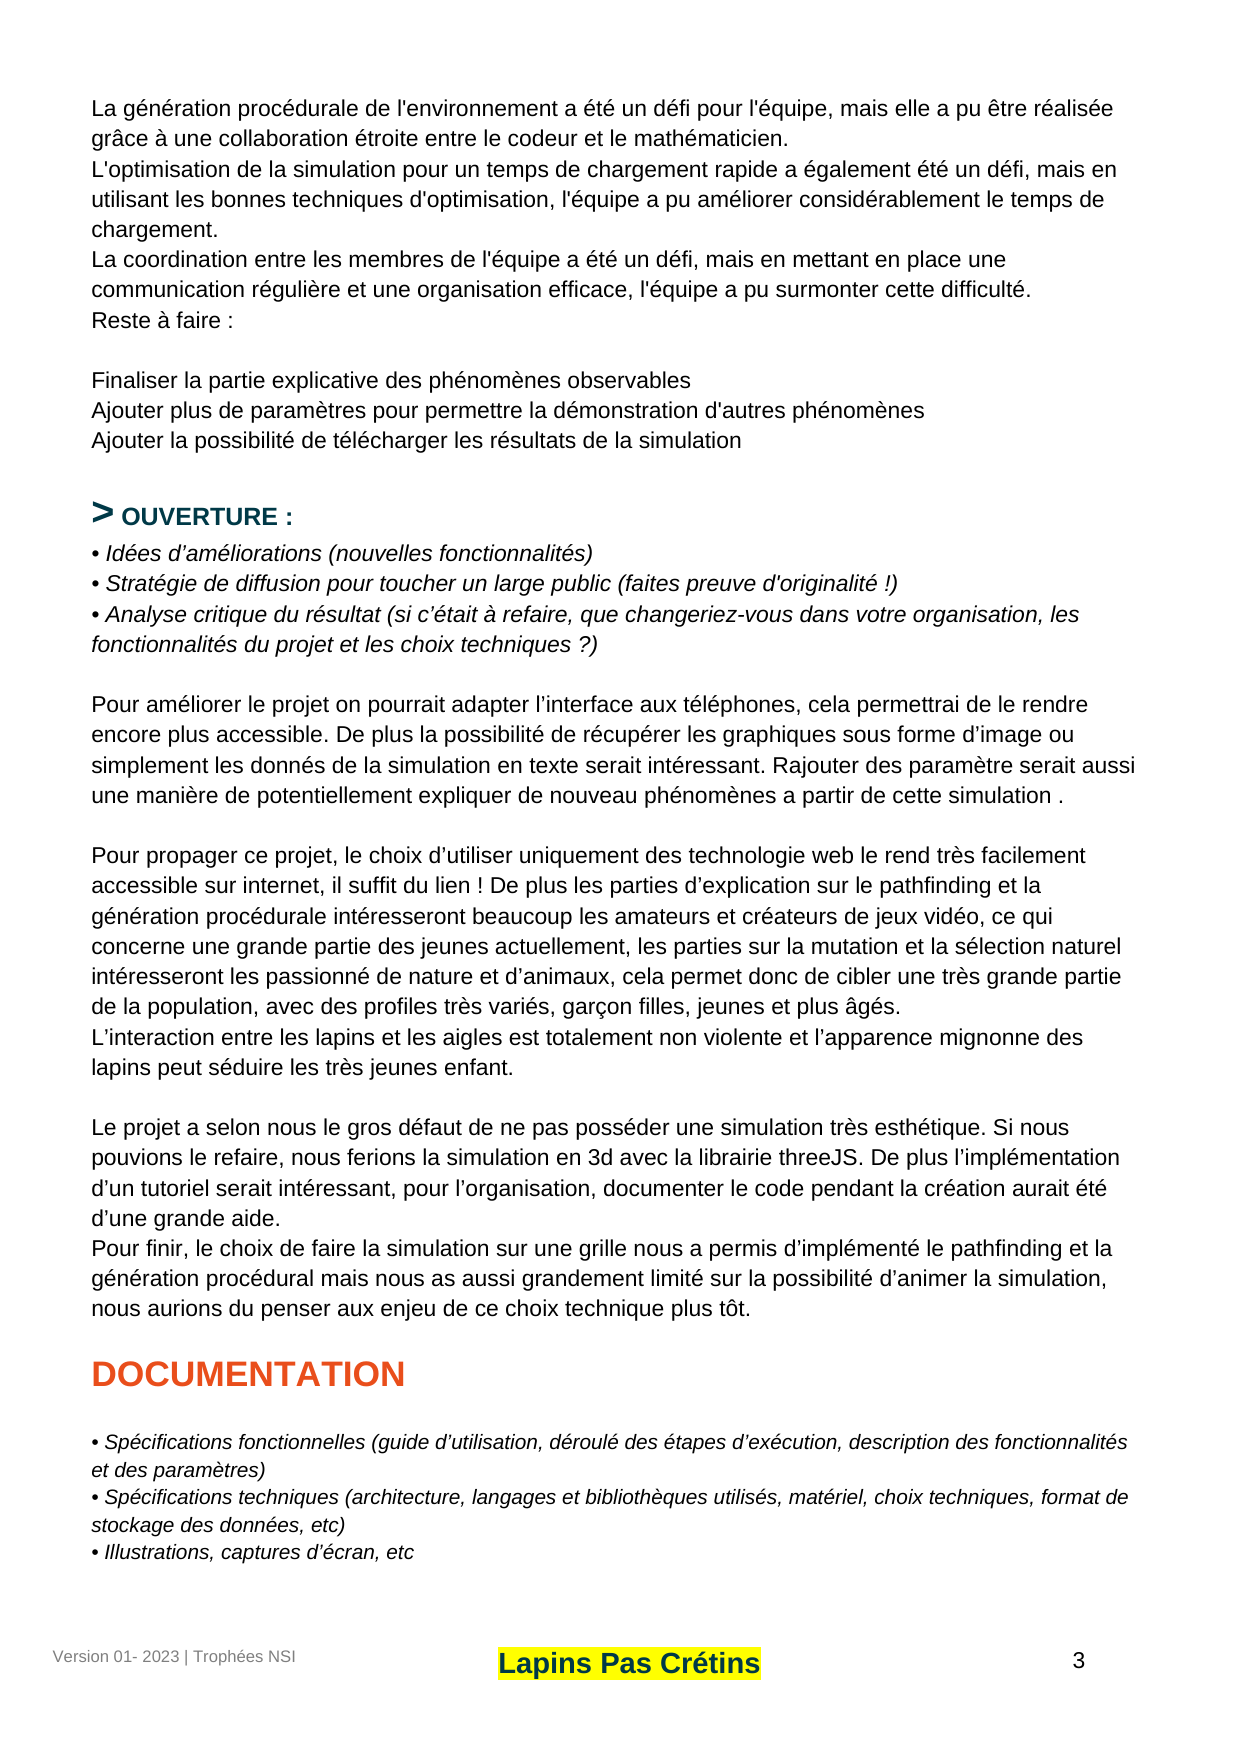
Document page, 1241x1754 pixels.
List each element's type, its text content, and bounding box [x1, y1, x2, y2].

text • Analyse critique du résultat (si c’était à refaire, que changeriez-vous dans votre organisation, les fonctionnalités du projet et les choix techniques ?) [91, 601, 1149, 657]
text Reste à faire : [91, 307, 1149, 333]
text Pour propager ce projet, le choix d’utiliser uniquement des technologie web le rend très facilement accessible sur internet, il suffit du lien ! De plus les parties d’explication sur le pathfinding et la génération procédurale intéresseront beaucoup les amateurs et créateurs de jeux vidéo, ce qui concerne une grande partie des jeunes actuellement, les parties sur la mutation et la sélection naturel intéresseront les passionné de nature et d’animaux, cela permet donc de cibler une très grande partie de la population, avec des profiles très variés, garçon filles, jeunes et plus âgés. [91, 842, 1149, 1020]
text DOCUMENTATION [91, 1353, 1149, 1394]
text La coordination entre les membres de l'équipe a été un défi, mais en mettant en place une communication régulière et une organisation efficace, l'équipe a pu surmonter cette difficulté. [91, 246, 1149, 303]
text Finaliser la partie explicative des phénomènes observables [91, 367, 1149, 393]
text • Spécifications fonctionnelles (guide d’utilisation, déroulé des étapes d’exécution, description des fonctionnalités et des paramètres) [91, 1430, 1149, 1482]
text La génération procédurale de l'environnement a été un défi pour l'équipe, mais elle a pu être réalisée grâce à une collaboration étroite entre le codeur et le mathématicien. [91, 95, 1149, 152]
text Ajouter plus de paramètres pour permettre la démonstration d'autres phénomènes [91, 397, 1149, 423]
text • Illustrations, captures d’écran, etc [91, 1540, 1149, 1564]
text • Spécifications techniques (architecture, langages et bibliothèques utilisés, matériel, choix techniques, format de stockage des données, etc) [91, 1485, 1149, 1537]
text > OUVERTURE : [91, 488, 1149, 533]
text Pour améliorer le projet on pourrait adapter l’interface aux téléphones, cela permettrai de le rendre encore plus accessible. De plus la possibilité de récupérer les graphiques sous forme d’image ou simplement les donnés de la simulation en texte serait intéressant. Rajouter des paramètre serait aussi une manière de potentiellement expliquer de nouveau phénomènes a partir de cette simulation . [91, 691, 1149, 808]
text Le projet a selon nous le gros défaut de ne pas posséder une simulation très esthétique. Si nous pouvions le refaire, nous ferions la simulation en 3d avec la librairie threeJS. De plus l’implémentation d’un tutoriel serait intéressant, pour l’organisation, documenter le code pendant la création aurait été d’une grande aide. [91, 1114, 1149, 1231]
text L’interaction entre les lapins et les aigles est totalement non violente et l’apparence mignonne des lapins peut séduire les très jeunes enfant. [91, 1023, 1149, 1080]
text • Stratégie de diffusion pour toucher un large public (faites preuve d'originalité !) [91, 570, 1149, 597]
text L'optimisation de la simulation pour un temps de chargement rapide a également été un défi, mais en utilisant les bonnes techniques d'optimisation, l'équipe a pu améliorer considérablement le temps de chargement. [91, 156, 1149, 242]
text • Idées d’améliorations (nouvelles fonctionnalités) [91, 540, 1149, 567]
text Pour finir, le choix de faire la simulation sur une grille nous a permis d’implémenté le pathfinding et la génération procédural mais nous as aussi grandement limité sur la possibilité d’animer la simulation, nous aurions du penser aux enjeu de ce choix technique plus tôt. [91, 1235, 1149, 1322]
text Ajouter la possibilité de télécharger les résultats de la simulation [91, 427, 1149, 454]
